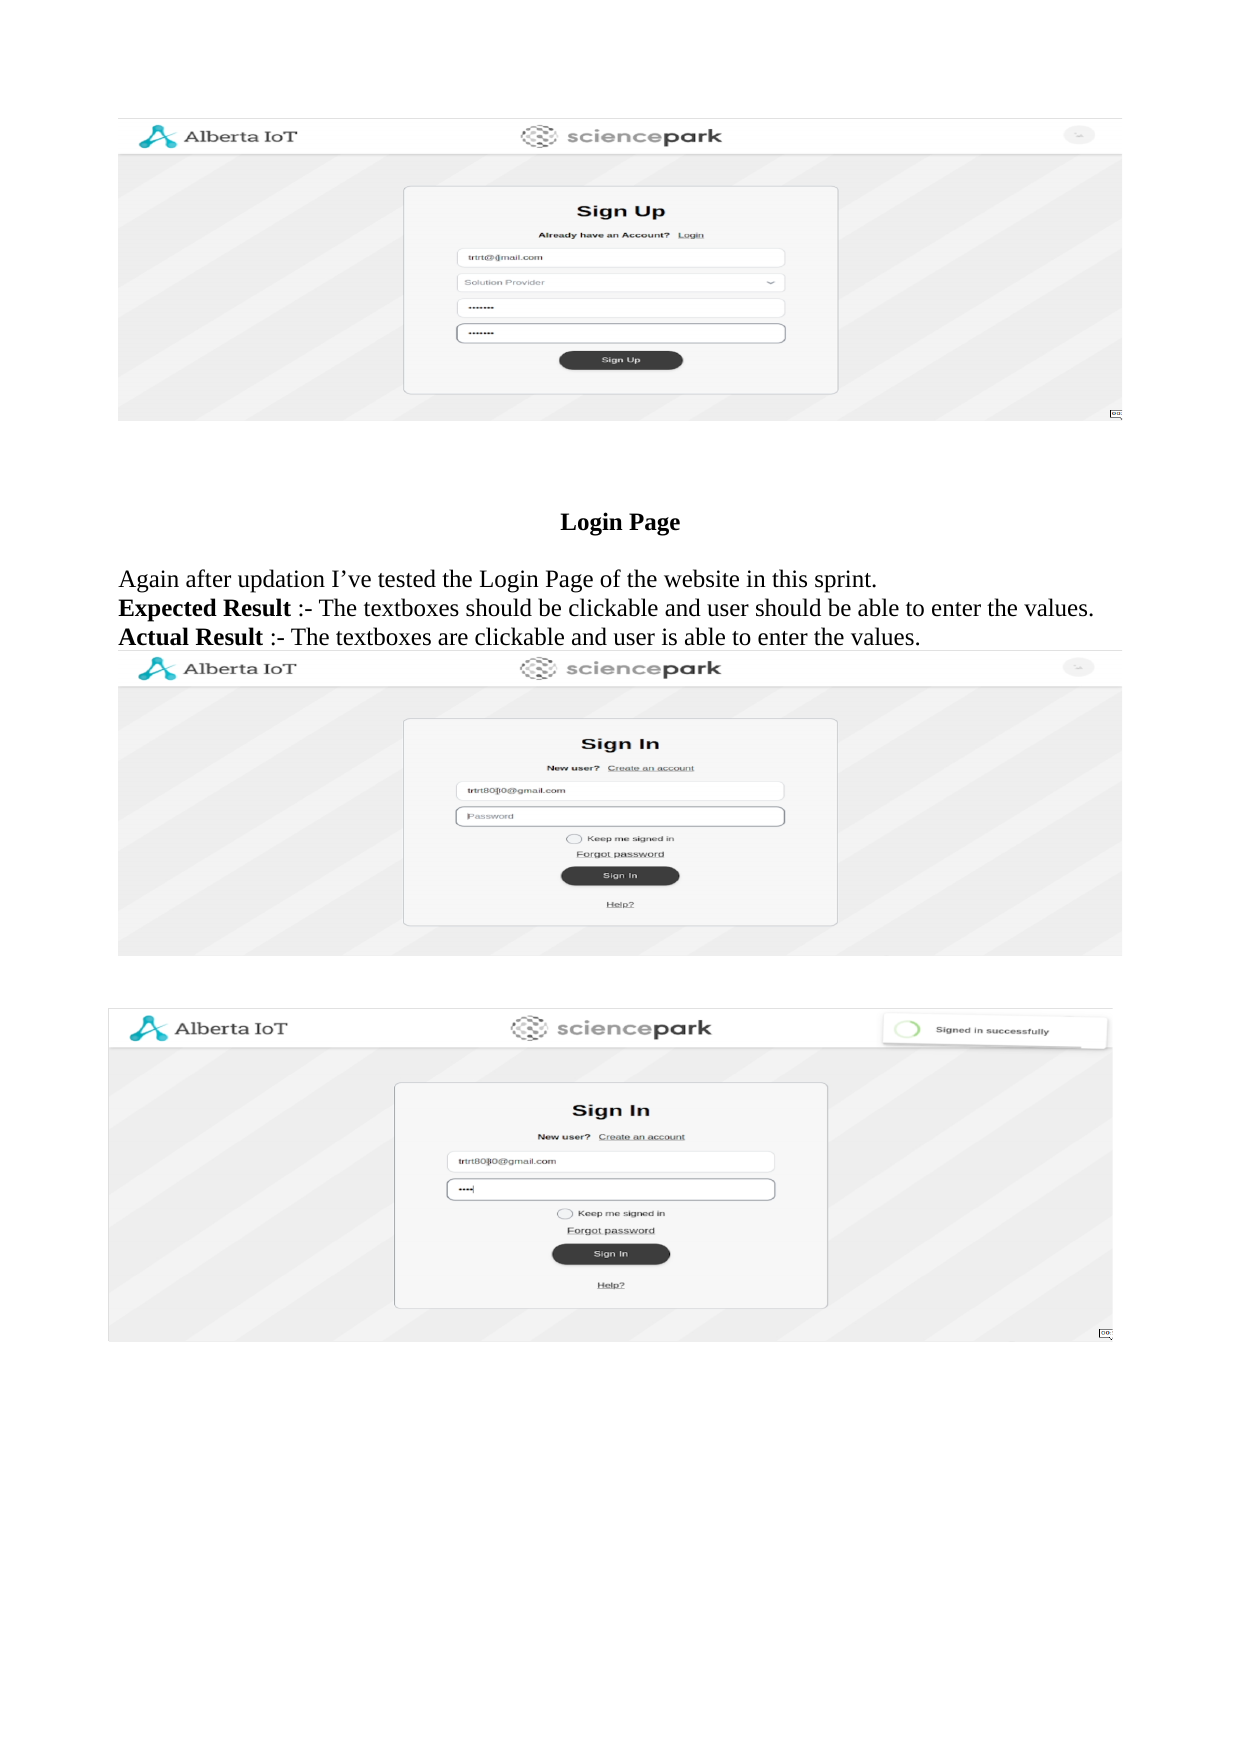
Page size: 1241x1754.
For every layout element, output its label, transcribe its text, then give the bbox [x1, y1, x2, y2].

text Again after updation I’ve tested the Login Page of the website in this sprint. Expected Result :- The textboxes should be clickable and user should be able to enter the values. Actual Result :- The textboxes are clickable and user is able to enter the values. [118, 564, 1122, 650]
picture [118, 650, 1123, 956]
picture [118, 118, 1123, 421]
picture [108, 1008, 1113, 1342]
text Login Page [118, 507, 1122, 564]
